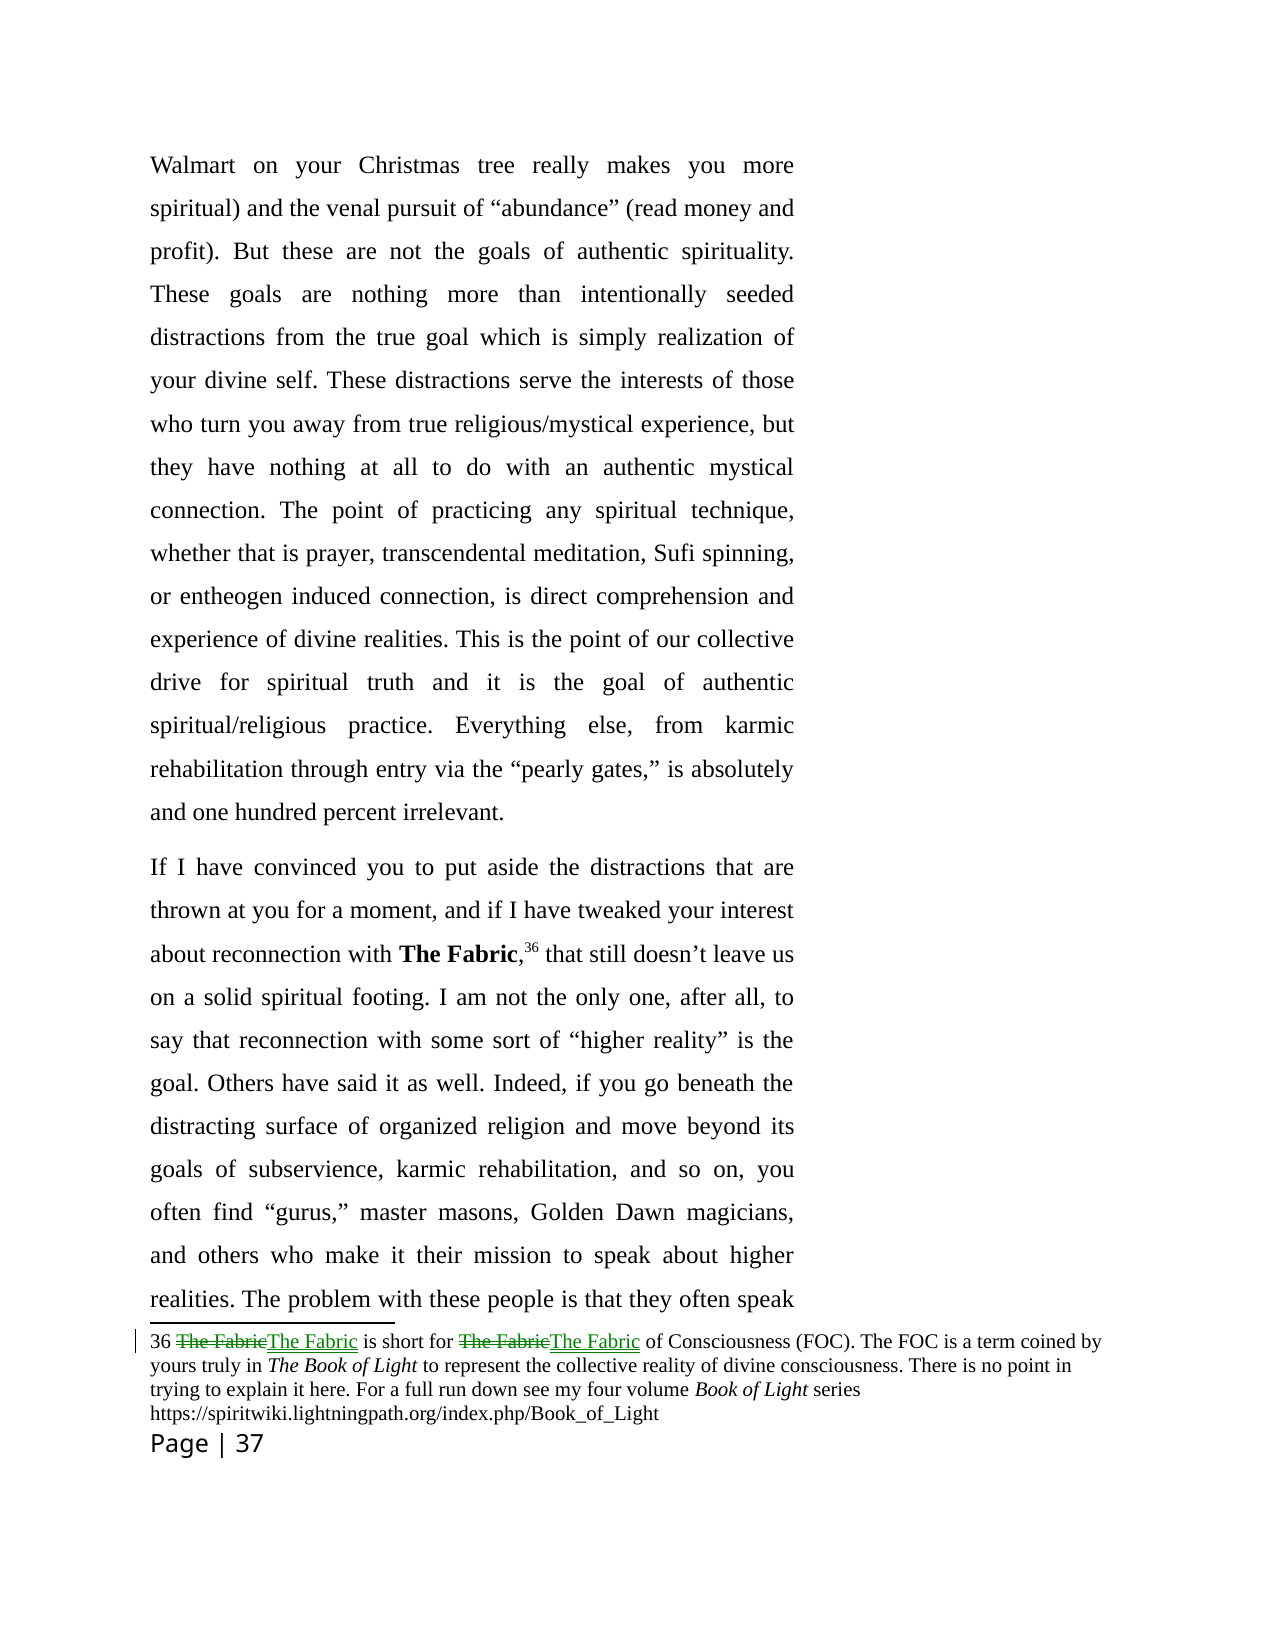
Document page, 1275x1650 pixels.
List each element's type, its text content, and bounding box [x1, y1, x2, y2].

text The Fabric is short for The Fabric of Consciousness (FOC). The FOC is a term coined by yours truly in The Book of Light to represent the collective reality of divine consciousness. There is no point in trying to explain it here. For a full run down see my four volume Book of Light series https://spiritwiki.lightningpath.org/index.php/Book_of_Light [150, 1329, 1125, 1425]
text If I have convinced you to put aside the distractions that are thrown at you for a moment, and if I have tweaked your interest about reconnection with The Fabric, that still doesn’t leave us on a solid spiritual footing. I am not the only one, after all, to say that reconnection with some sort of “higher reality” is the goal. Others have said it as well. Indeed, if you go beneath the distracting surface of organized religion and move beyond its goals of subservience, karmic rehabilitation, and so on, you often find “gurus,” master masons, Golden Dawn magicians, and others who make it their mission to speak about higher realities. The problem with these people is that they often speak [150, 852, 795, 1312]
text Walmart on your Christmas tree really makes you more spiritual) and the venal pursuit of “abundance” (read money and profit). But these are not the goals of authentic spirituality. These goals are nothing more than intentionally seeded distractions from the true goal which is simply realization of your divine self. These distractions serve the interests of those who turn you away from true religious/mystical experience, but they have nothing at all to do with an authentic mystical connection. The point of practicing any spiritual technique, whether that is prayer, transcendental meditation, Sufi spinning, or entheogen induced connection, is direct comprehension and experience of divine realities. This is the point of our collective drive for spiritual truth and it is the goal of authentic spiritual/religious practice. Everything else, from karmic rehabilitation through entry via the “pearly gates,” is absolutely and one hundred percent irrelevant. [150, 150, 795, 826]
